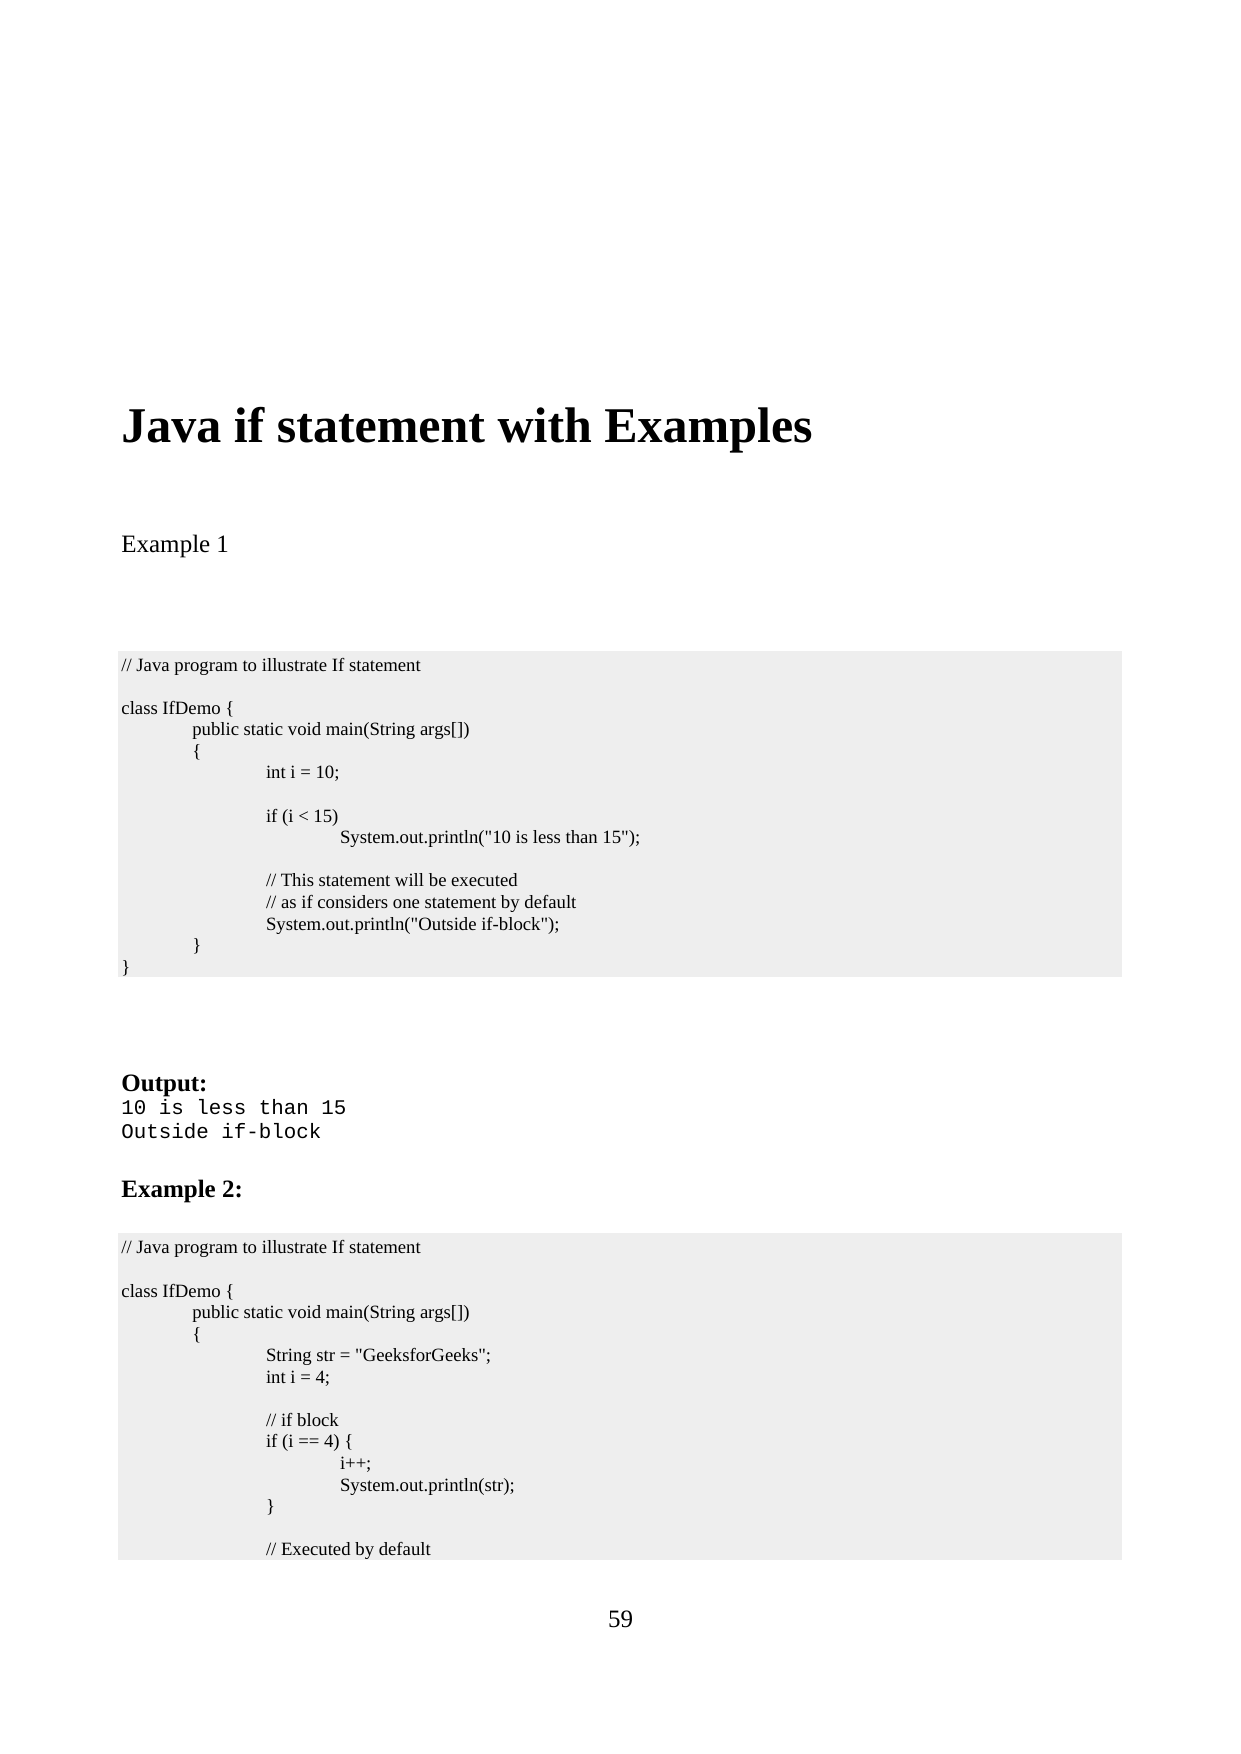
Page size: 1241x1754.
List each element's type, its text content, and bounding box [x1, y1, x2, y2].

text System.out.println(str); [118, 1473, 1122, 1495]
text i++; [118, 1452, 1122, 1473]
text // This statement will be executed [118, 869, 1122, 891]
text class IfDemo { [118, 697, 1122, 718]
subtitle Java if statement with Examples [118, 393, 1122, 454]
text int i = 10; [118, 761, 1122, 783]
text Output: [118, 1065, 1122, 1097]
text } [118, 1495, 1122, 1517]
text if (i == 4) { [118, 1430, 1122, 1452]
text { [118, 1323, 1122, 1344]
text String str = "GeeksforGeeks"; [118, 1344, 1122, 1366]
text 10 is less than 15 [118, 1097, 1122, 1121]
text if (i < 15) [118, 804, 1122, 826]
text { [118, 740, 1122, 761]
text System.out.println("10 is less than 15"); [118, 826, 1122, 848]
text Outside if-block [118, 1121, 1122, 1144]
text public static void main(String args[]) [118, 718, 1122, 740]
text // Java program to illustrate If statement [118, 1233, 1122, 1258]
text int i = 4; [118, 1366, 1122, 1387]
text // Executed by default [118, 1538, 1122, 1560]
text } [118, 956, 1122, 977]
text Example 1 [118, 526, 1122, 557]
text } [118, 934, 1122, 956]
text class IfDemo { [118, 1279, 1122, 1301]
text // if block [118, 1409, 1122, 1430]
text System.out.println("Outside if-block"); [118, 912, 1122, 934]
text public static void main(String args[]) [118, 1301, 1122, 1323]
text Example 2: [118, 1171, 1122, 1203]
text // Java program to illustrate If statement [118, 651, 1122, 675]
text // as if considers one statement by default [118, 891, 1122, 912]
